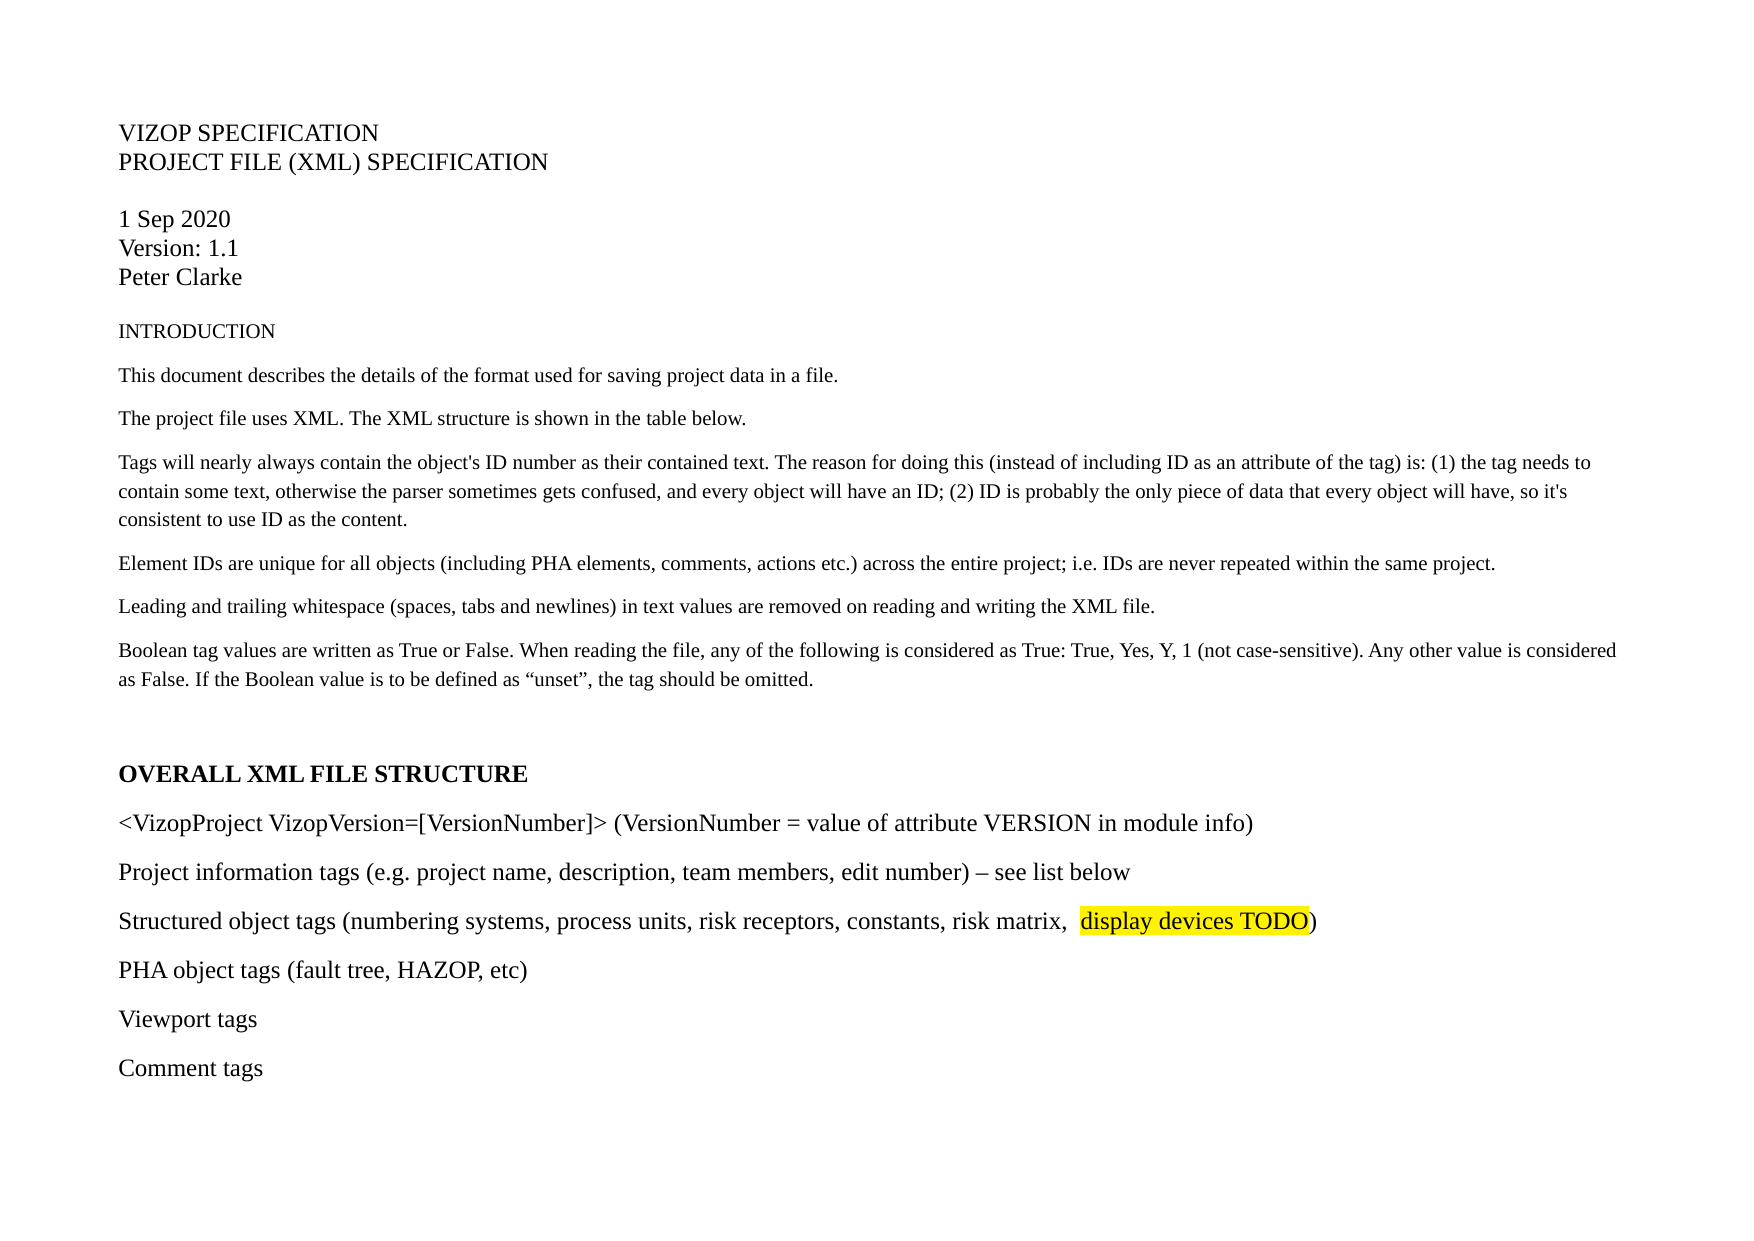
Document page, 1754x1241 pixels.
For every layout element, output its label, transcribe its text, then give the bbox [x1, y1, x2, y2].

text This document describes the details of the format used for saving project data in a file. [118, 363, 1636, 387]
text Leading and trailing whitespace (spaces, tabs and newlines) in text values are removed on reading and writing the XML file. [118, 594, 1636, 618]
text OVERALL XML FILE STRUCTURE [118, 759, 1636, 788]
text Version: 1.1 [118, 233, 1636, 262]
text <VizopProject VizopVersion=[VersionNumber]> (VersionNumber = value of attribute VERSION in module info) [118, 808, 1636, 837]
text PROJECT FILE (XML) SPECIFICATION [118, 147, 1636, 176]
text Boolean tag values are written as True or False. When reading the file, any of the following is considered as True: True, Yes, Y, 1 (not case-sensitive). Any other value is considered as False. If the Boolean value is to be defined as “unset”, the tag should be omitted. [118, 638, 1636, 691]
text The project file uses XML. The XML structure is shown in the table below. [118, 406, 1636, 430]
text Tags will nearly always contain the object's ID number as their contained text. The reason for doing this (instead of including ID as an attribute of the tag) is: (1) the tag needs to contain some text, otherwise the parser sometimes gets confused, and every object will have an ID; (2) ID is probably the only piece of data that every object will have, so it's consistent to use ID as the content. [118, 450, 1636, 531]
text Element IDs are unique for all objects (including PHA elements, comments, actions etc.) across the entire project; i.e. IDs are never repeated within the same project. [118, 551, 1636, 575]
text Structured object tags (numbering systems, process units, risk receptors, constants, risk matrix, display devices TODO) [118, 906, 1636, 935]
text Project information tags (e.g. project name, description, team members, edit number) – see list below [118, 857, 1636, 886]
text Viewport tags [118, 1004, 1636, 1033]
text VIZOP SPECIFICATION [118, 118, 1636, 147]
text 1 Sep 2020 [118, 204, 1636, 233]
text Comment tags [118, 1053, 1636, 1082]
text INTRODUCTION [118, 319, 1636, 343]
text Peter Clarke [118, 262, 1636, 291]
text PHA object tags (fault tree, HAZOP, etc) [118, 955, 1636, 984]
